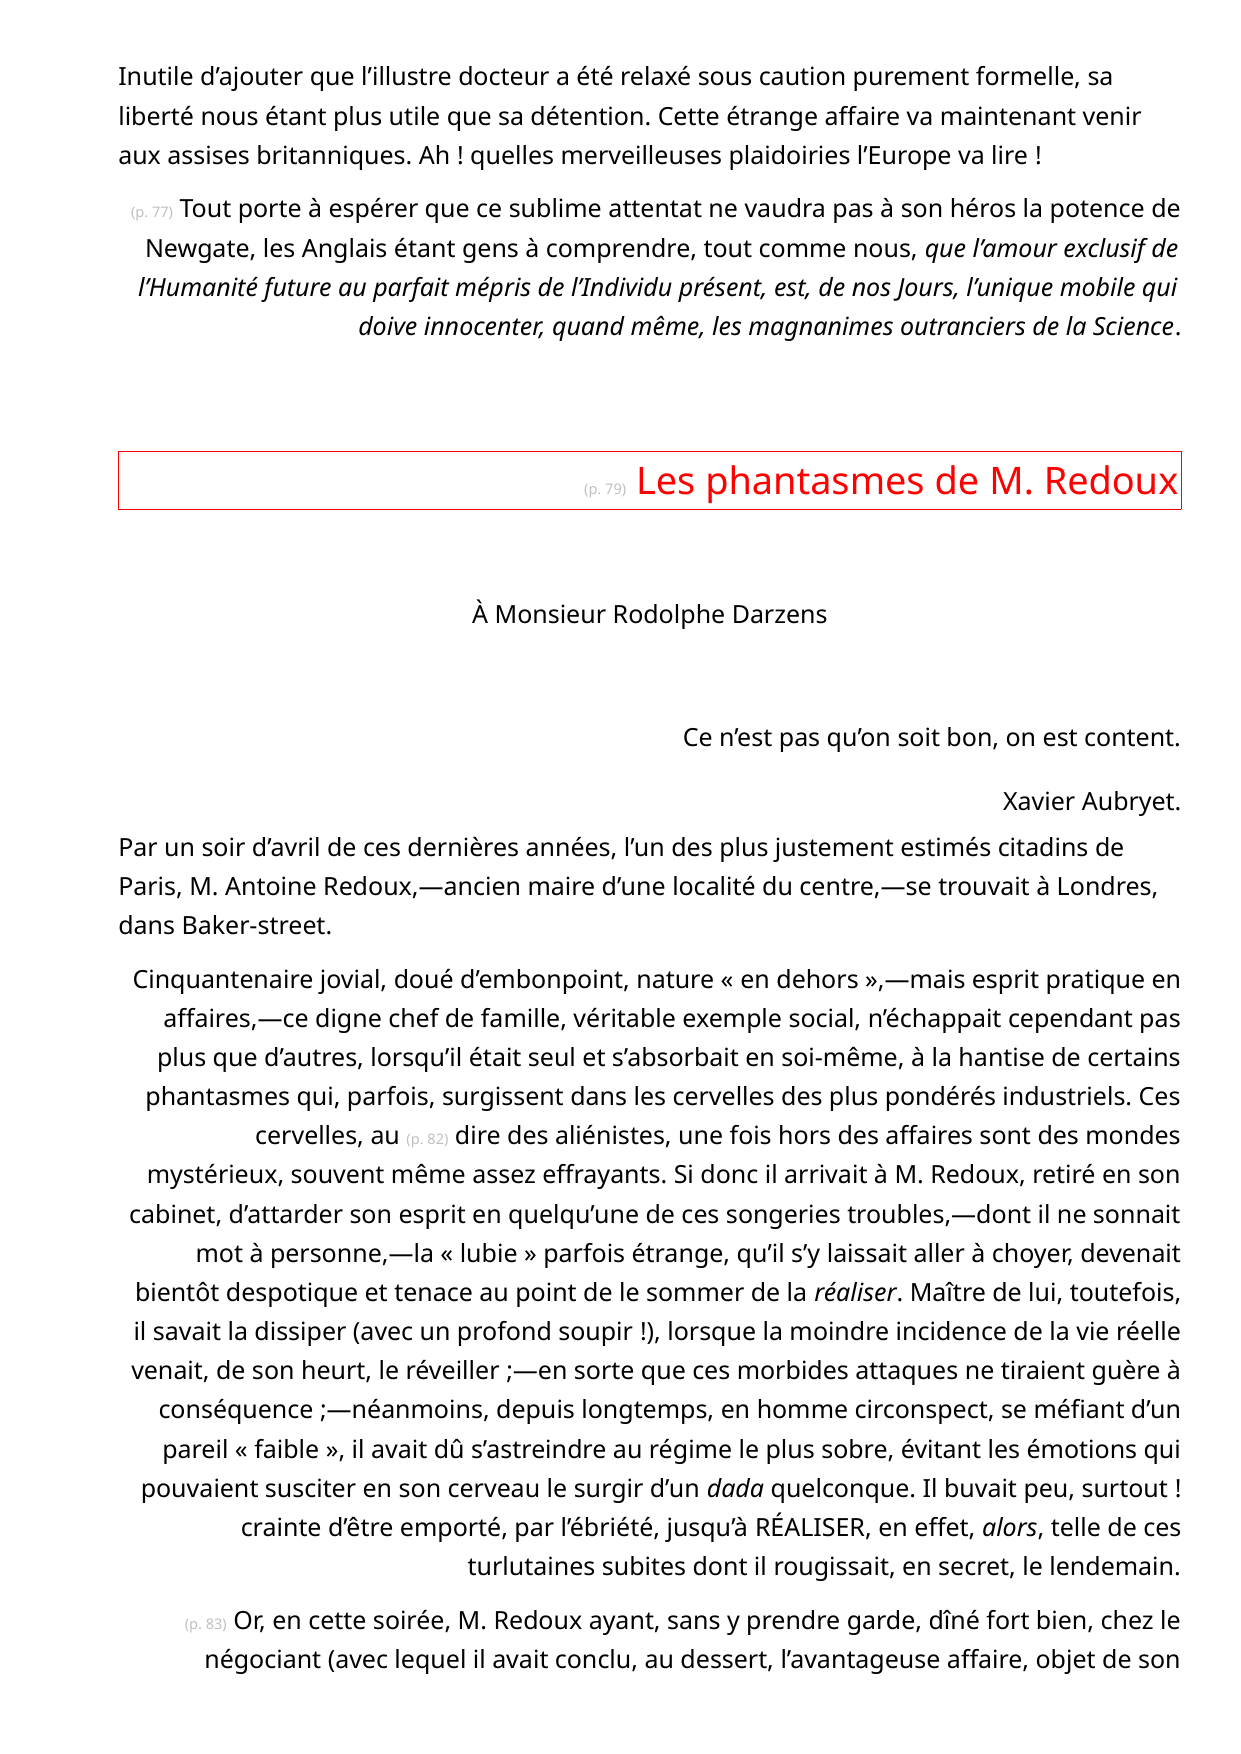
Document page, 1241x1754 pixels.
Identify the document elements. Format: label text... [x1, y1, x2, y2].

text (p. 77) Tout porte à espérer que ce sublime attentat ne vaudra pas à son héros la potence de Newgate, les Anglais étant gens à comprendre, tout comme nous, que l’amour exclusif de l’Humanité future au parfait mépris de l’Individu présent, est, de nos Jours, l’unique mobile qui doive innocenter, quand même, les magnanimes outranciers de la Science. [118, 191, 1181, 343]
subtitle (p. 79) Les phantasmes de M. Redoux [119, 452, 1181, 509]
text À Monsieur Rodolphe Darzens [118, 597, 1181, 631]
text Par un soir d’avril de ces dernières années, l’un des plus justement estimés citadins de Paris, M. Antoine Redoux,—ancien maire d’une localité du centre,—se trouvait à Londres, dans Baker-street. [118, 829, 1181, 942]
text (p. 83) Or, en cette soirée, M. Redoux ayant, sans y prendre garde, dîné fort bien, chez le négociant (avec lequel il avait conclu, au dessert, l’avantageuse affaire, objet de son [118, 1602, 1181, 1676]
text Inutile d’ajouter que l’illustre docteur a été relaxé sous caution purement formelle, sa liberté nous étant plus utile que sa détention. Cette étrange affaire va maintenant venir aux assises britanniques. Ah ! quelles merveilleuses plaidoiries l’Europe va lire ! [118, 59, 1181, 171]
text Ce n’est pas qu’on soit bon, on est content. [118, 720, 1181, 754]
text Xavier Aubryet. [118, 783, 1181, 817]
text Cinquantenaire jovial, doué d’embonpoint, nature « en dehors »,—mais esprit pratique en affaires,—ce digne chef de famille, véritable exemple social, n’échappait cependant pas plus que d’autres, lorsqu’il était seul et s’absorbait en soi-même, à la hantise de certains phantasmes qui, parfois, surgissent dans les cervelles des plus pondérés industriels. Ces cervelles, au (p. 82) dire des aliénistes, une fois hors des affaires sont des mondes mystérieux, souvent même assez effrayants. Si donc il arrivait à M. Redoux, retiré en son cabinet, d’attarder son esprit en quelqu’une de ces songeries troubles,—dont il ne sonnait mot à personne,—la « lubie » parfois étrange, qu’il s’y laissait aller à choyer, devenait bientôt despotique et tenace au point de le sommer de la réaliser. Maître de lui, toutefois, il savait la dissiper (avec un profond soupir !), lorsque la moindre incidence de la vie réelle venait, de son heurt, le réveiller ;—en sorte que ces morbides attaques ne tiraient guère à conséquence ;—néanmoins, depuis longtemps, en homme circonspect, se méfiant d’un pareil « faible », il avait dû s’astreindre au régime le plus sobre, évitant les émotions qui pouvaient susciter en son cerveau le surgir d’un dada quelconque. Il buvait peu, surtout ! crainte d’être emporté, par l’ébriété, jusqu’à RÉALISER, en effet, alors, telle de ces turlutaines subites dont il rougissait, en secret, le lendemain. [118, 961, 1181, 1583]
